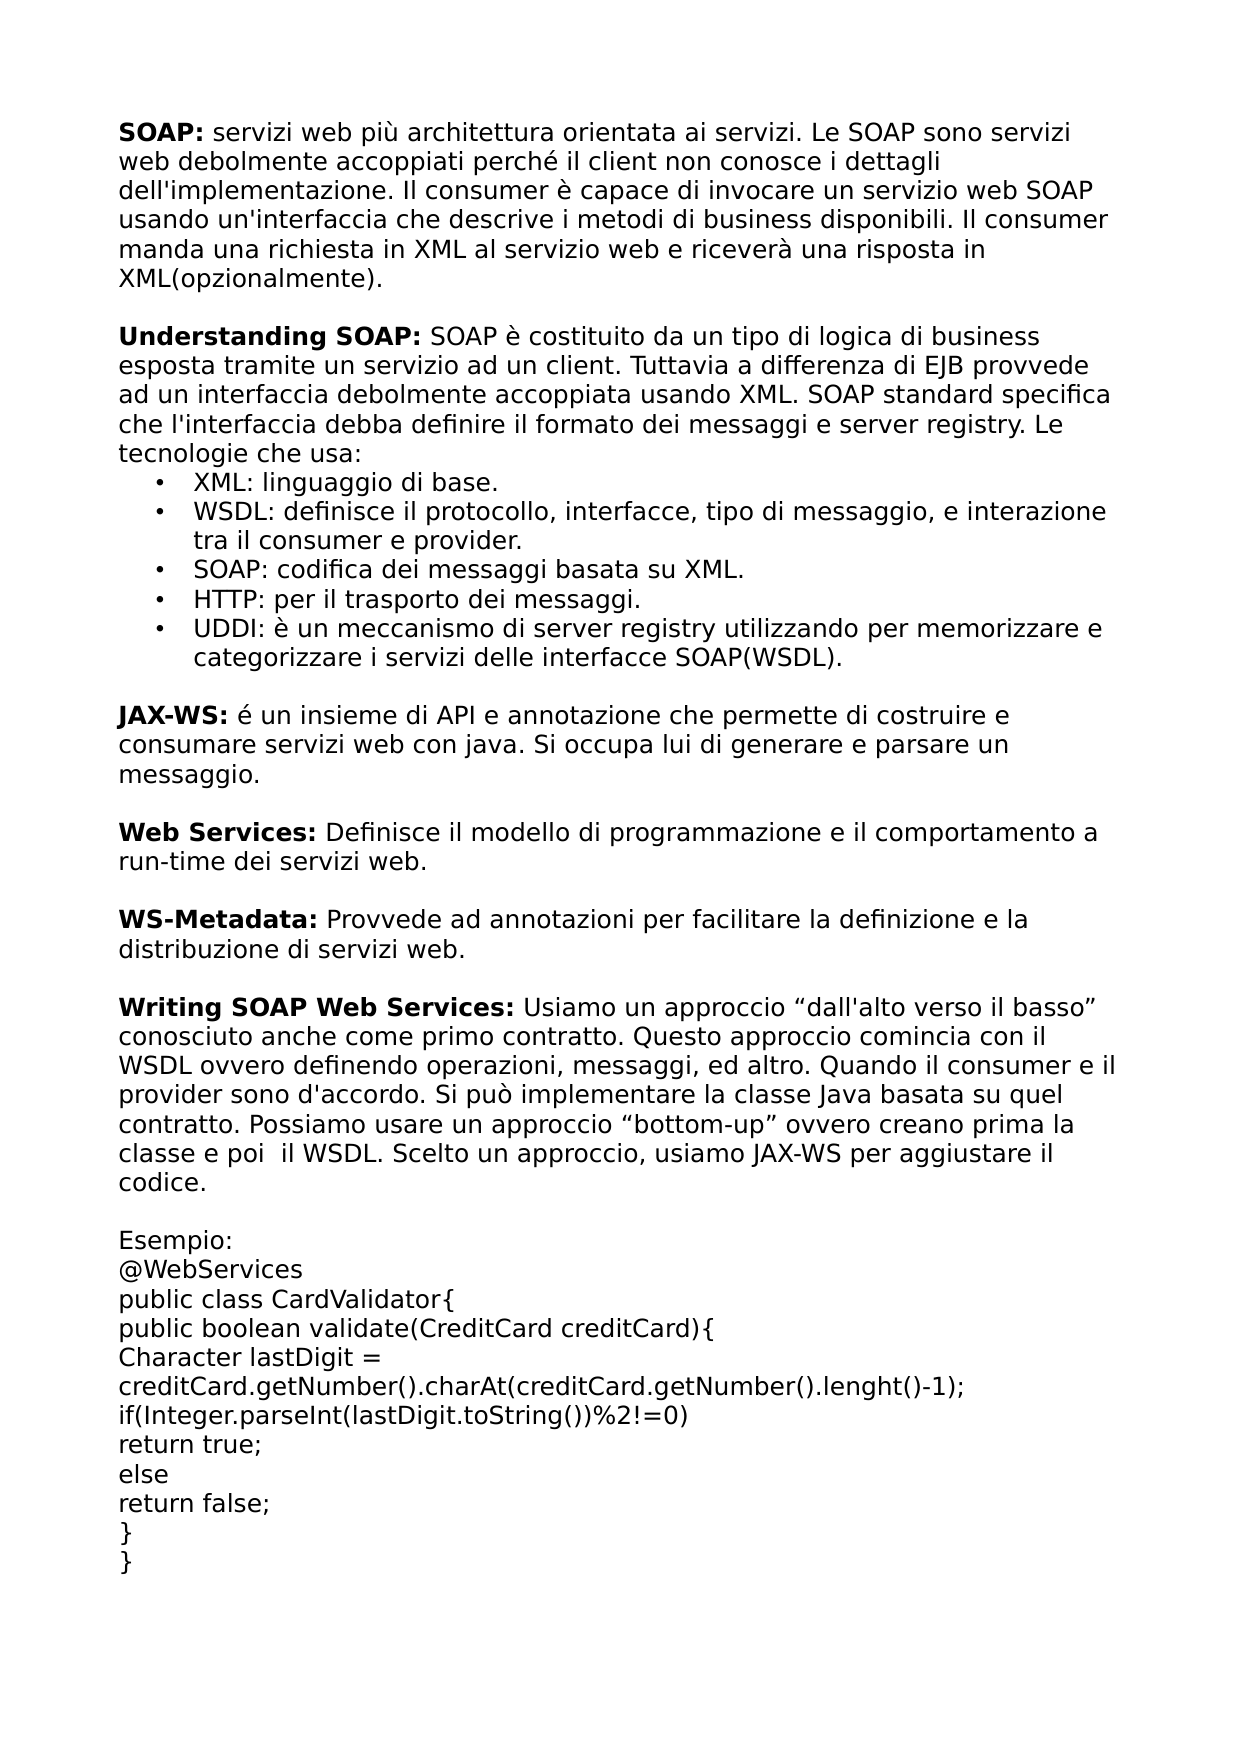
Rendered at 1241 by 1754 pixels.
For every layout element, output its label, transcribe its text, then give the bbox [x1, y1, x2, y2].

text public class CardValidator{ [118, 1285, 1122, 1314]
text WS-Metadata: Provvede ad annotazioni per facilitare la definizione e la distribuzione di servizi web. [118, 906, 1122, 964]
list XML: linguaggio di base. [156, 468, 1122, 497]
text if(Integer.parseInt(lastDigit.toString())%2!=0) [118, 1401, 1122, 1431]
text public boolean validate(CreditCard creditCard){ [118, 1314, 1122, 1343]
text @WebServices [118, 1256, 1122, 1285]
list WSDL: definisce il protocollo, interfacce, tipo di messaggio, e interazione tra il consumer e provider. [156, 497, 1122, 556]
text return false; [118, 1489, 1122, 1518]
text Web Services: Definisce il modello di programmazione e il comportamento a run-time dei servizi web. [118, 818, 1122, 876]
text Esempio: [118, 1226, 1122, 1256]
text } [118, 1547, 1122, 1576]
text Understanding SOAP: SOAP è costituito da un tipo di logica di business esposta tramite un servizio ad un client. Tuttavia a differenza di EJB provvede ad un interfaccia debolmente accoppiata usando XML. SOAP standard specifica che l'interfaccia debba definire il formato dei messaggi e server registry. Le tecnologie che usa: [118, 322, 1122, 468]
list UDDI: è un meccanismo di server registry utilizzando per memorizzare e categorizzare i servizi delle interfacce SOAP(WSDL). [156, 614, 1122, 672]
text Writing SOAP Web Services: Usiamo un approccio “dall'alto verso il basso” conosciuto anche come primo contratto. Questo approccio comincia con il WSDL ovvero definendo operazioni, messaggi, ed altro. Quando il consumer e il provider sono d'accordo. Si può implementare la classe Java basata su quel contratto. Possiamo usare un approccio “bottom-up” ovvero creano prima la classe e poi il WSDL. Scelto un approccio, usiamo JAX-WS per aggiustare il codice. [118, 993, 1122, 1197]
list SOAP: codifica dei messaggi basata su XML. [156, 556, 1122, 585]
list HTTP: per il trasporto dei messaggi. [156, 585, 1122, 614]
text Character lastDigit = creditCard.getNumber().charAt(creditCard.getNumber().lenght()-1); [118, 1343, 1122, 1401]
text else [118, 1460, 1122, 1489]
text JAX-WS: é un insieme di API e annotazione che permette di costruire e consumare servizi web con java. Si occupa lui di generare e parsare un messaggio. [118, 701, 1122, 789]
text SOAP: servizi web più architettura orientata ai servizi. Le SOAP sono servizi web debolmente accoppiati perché il client non conosce i dettagli dell'implementazione. Il consumer è capace di invocare un servizio web SOAP usando un'interfaccia che descrive i metodi di business disponibili. Il consumer manda una richiesta in XML al servizio web e riceverà una risposta in XML(opzionalmente). [118, 118, 1122, 293]
text return true; [118, 1431, 1122, 1460]
text } [118, 1518, 1122, 1547]
